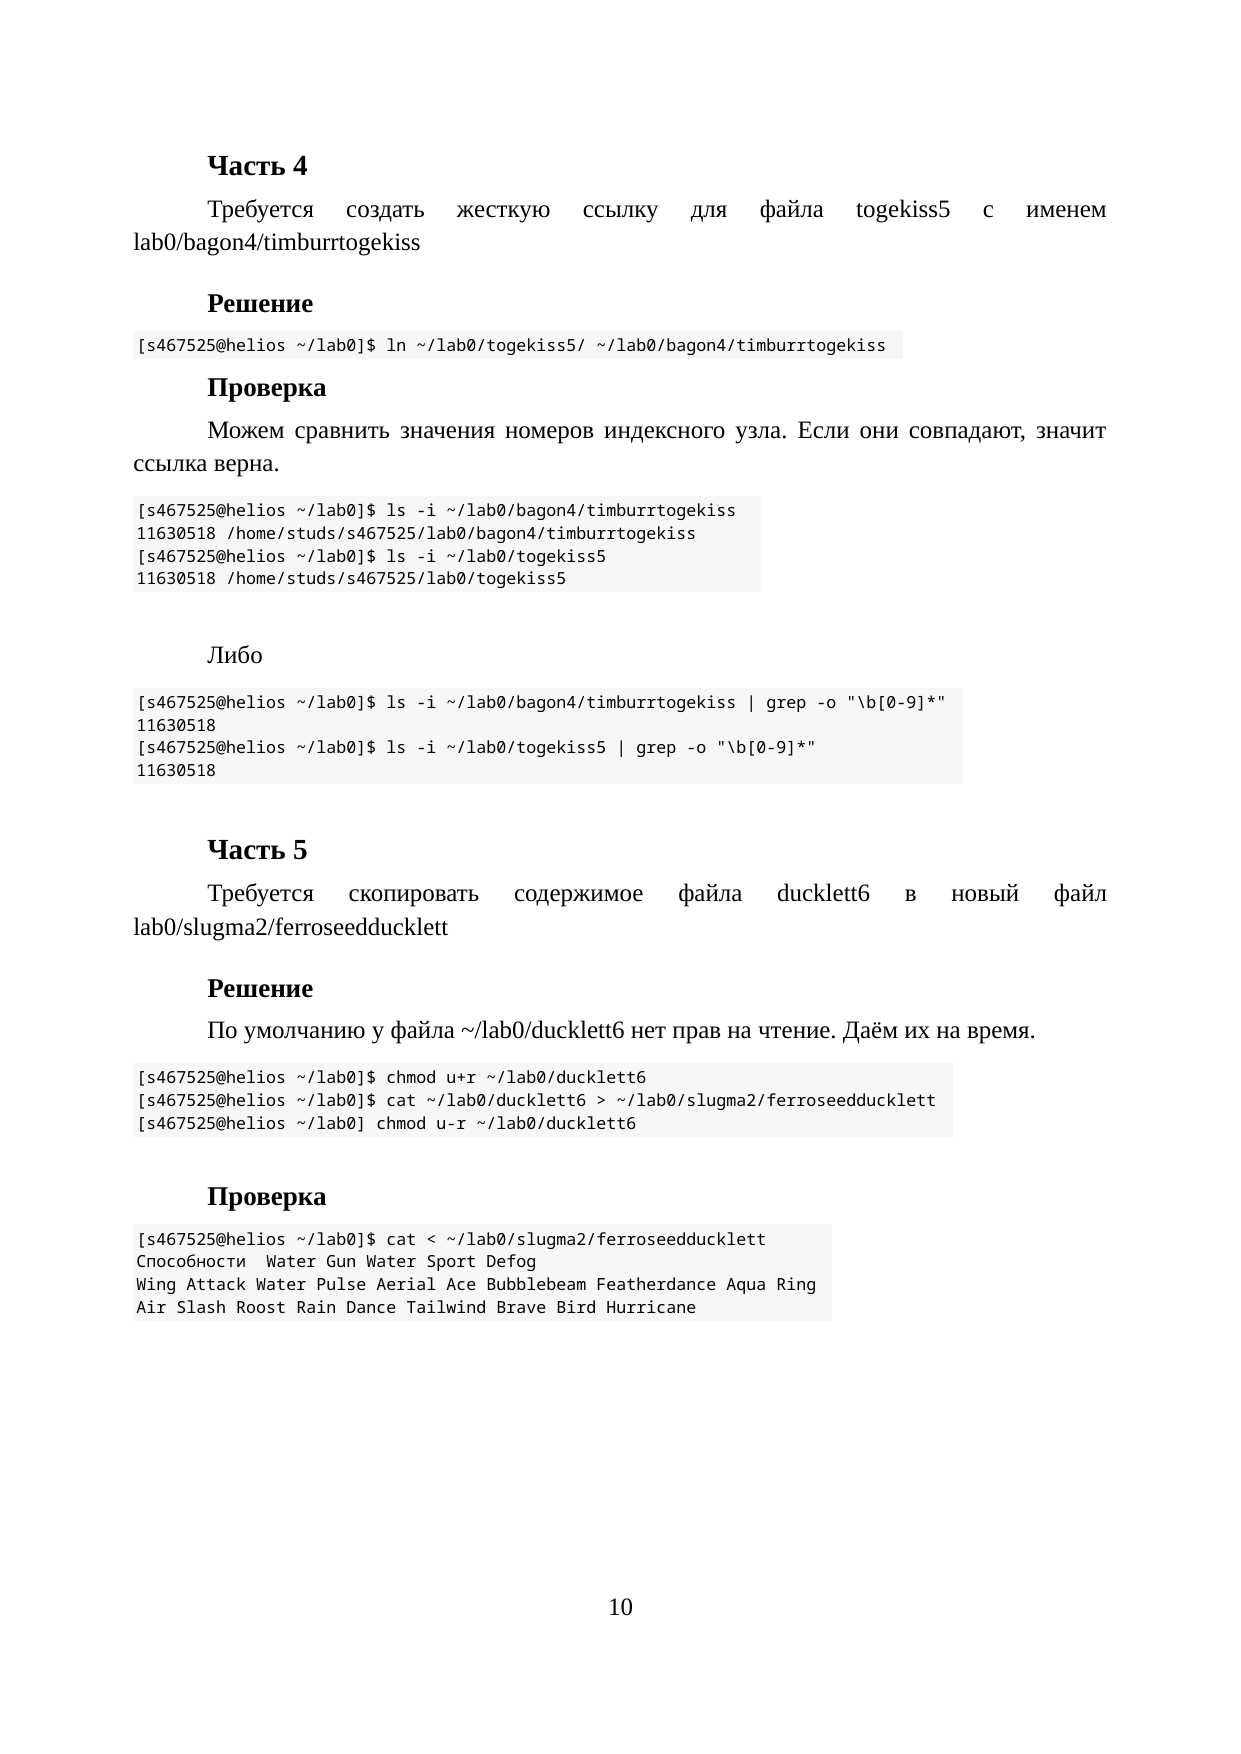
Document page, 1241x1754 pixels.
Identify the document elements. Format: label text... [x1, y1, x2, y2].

table_header [s467525@helios ~/lab0]$ ls -i ~/lab0/bagon4/timburrtogekiss | grep -o "\b[0-9]*" 11630518 [s467525@helios ~/lab0]$ ls -i ~/lab0/togekiss5 | grep -o "\b[0-9]*" 11630518 [133, 688, 963, 784]
text Либо [133, 640, 1107, 669]
table_header [s467525@helios ~/lab0]$ ls -i ~/lab0/bagon4/timburrtogekiss 11630518 /home/studs/s467525/lab0/bagon4/timburrtogekiss [s467525@helios ~/lab0]$ ls -i ~/lab0/togekiss5 11630518 /home/studs/s467525/lab0/togekiss5 [133, 496, 762, 592]
subtitle Решение [133, 972, 1107, 1003]
text Требуется cоздать жесткую ссылку для файла togekiss5 с именем lab0/bagon4/timburrtogekiss [133, 194, 1107, 256]
table_header [s467525@helios ~/lab0]$ cat < ~/lab0/slugma2/ferroseedducklett Способности Water Gun Water Sport Defog Wing Attack Water Pulse Aerial Ace Bubblebeam Featherdance Aqua Ring Air Slash Roost Rain Dance Tailwind Brave Bird Hurricane [133, 1224, 832, 1321]
table_header [s467525@helios ~/lab0]$ chmod u+r ~/lab0/ducklett6 [s467525@helios ~/lab0]$ cat ~/lab0/ducklett6 > ~/lab0/slugma2/ferroseedducklett [s467525@helios ~/lab0] chmod u-r ~/lab0/ducklett6 [133, 1063, 953, 1137]
text По умолчанию у файла ~/lab0/ducklett6 нет прав на чтение. Даём их на время. [133, 1015, 1107, 1044]
subtitle Проверка [133, 1149, 1107, 1212]
text Можем сравнить значения номеров индексного узла. Если они совпадают, значит ссылка верна. [133, 415, 1107, 477]
subtitle Часть 4 [133, 148, 1107, 181]
subtitle Проверка [133, 372, 1107, 403]
table_header [s467525@helios ~/lab0]$ ln ~/lab0/togekiss5/ ~/lab0/bagon4/timburrtogekiss [133, 331, 903, 359]
subtitle Решение [133, 287, 1107, 318]
text Требуется скопировать содержимое файла ducklett6 в новый файл lab0/slugma2/ferroseedducklett [133, 878, 1107, 940]
subtitle Часть 5 [133, 799, 1107, 866]
